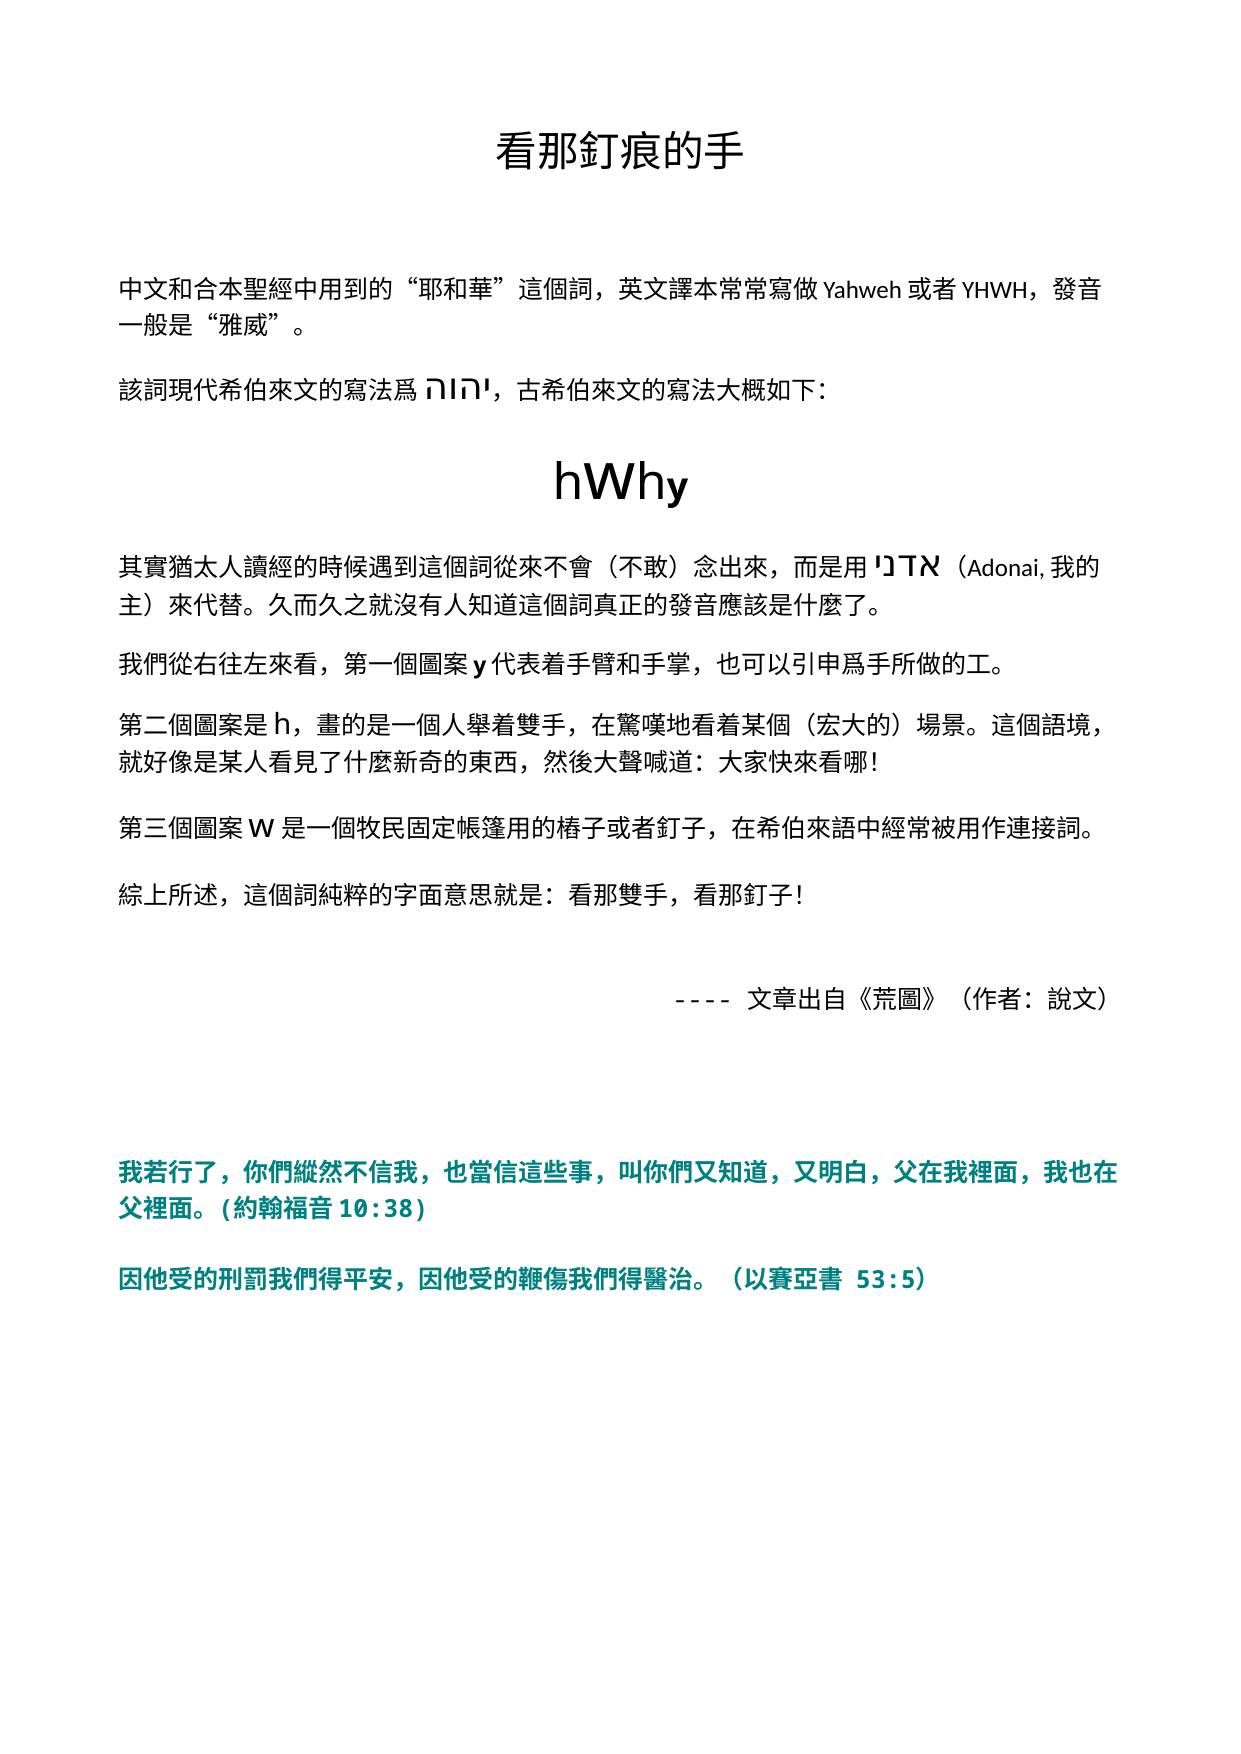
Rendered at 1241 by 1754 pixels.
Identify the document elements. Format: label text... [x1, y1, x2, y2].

text 其實猶太人讀經的時候遇到這個詞從來不會（不敢）念出來，而是用אדני（Adonai, 我的主）來代替。久而久之就沒有人知道這個詞真正的發音應該是什麼了。 [118, 542, 1122, 621]
text 中文和合本聖經中用到的“耶和華”這個詞，英文譯本常常寫做Yahweh或者YHWH，發音一般是“雅威”。 [118, 269, 1122, 342]
text 該詞現代希伯來文的寫法爲יהוה，古希伯來文的寫法大概如下： [118, 364, 1122, 408]
text 因他受的刑罰我們得平安，因他受的鞭傷我們得醫治。（以賽亞書 53:5） [118, 1259, 1122, 1295]
text 第三個圖案w是一個牧民固定帳篷用的樁子或者釘子，在希伯來語中經常被用作連接詞。 [118, 802, 1122, 847]
text hwhy [118, 428, 1122, 519]
text 第二個圖案是h，畫的是一個人舉着雙手，在驚嘆地看着某個（宏大的）場景。這個語境，就好像是某人看見了什麼新奇的東西，然後大聲喊道：大家快來看哪！ [118, 703, 1122, 779]
text 我們從右往左來看，第一個圖案y代表着手臂和手掌，也可以引申爲手所做的工。 [118, 644, 1122, 680]
text ---- 文章出自《荒圖》（作者：說文） [118, 980, 1122, 1016]
text 綜上所述，這個詞純粹的字面意思就是：看那雙手，看那釘子！ [118, 876, 1122, 912]
text 我若行了，你們縱然不信我，也當信這些事，叫你們又知道，又明白，父在我裡面，我也在父裡面。(約翰福音10:38) [118, 1152, 1122, 1225]
text 看那釘痕的手 [118, 118, 1122, 178]
